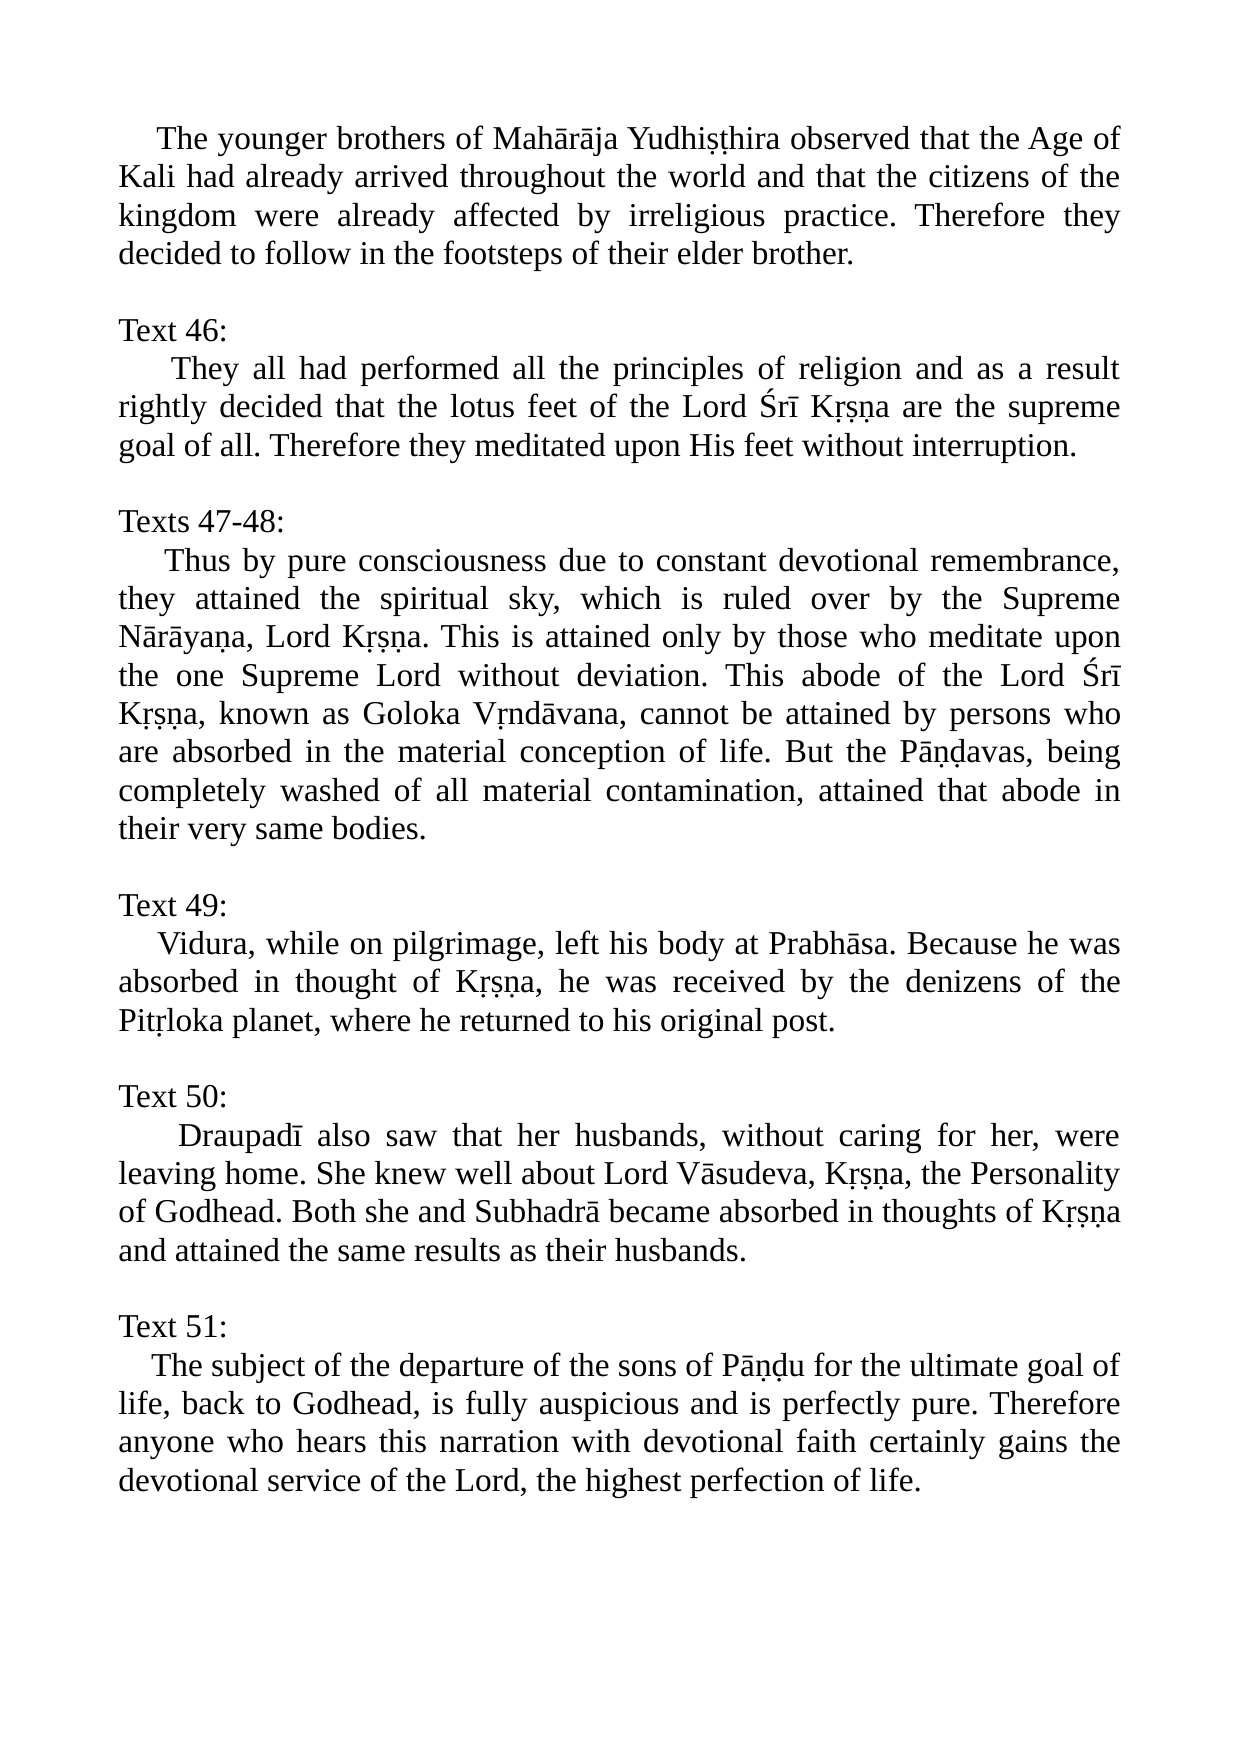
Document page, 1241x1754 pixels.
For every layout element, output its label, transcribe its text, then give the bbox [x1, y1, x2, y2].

text The younger brothers of Mahārāja Yudhiṣṭhira observed that the Age of Kali had already arrived throughout the world and that the citizens of the kingdom were already affected by irreligious practice. Therefore they decided to follow in the footsteps of their elder brother. [118, 118, 1122, 271]
text Text 49: [118, 885, 1122, 923]
text Texts 47-48: [118, 501, 1122, 540]
text The subject of the departure of the sons of Pāṇḍu for the ultimate goal of life, back to Godhead, is fully auspicious and is perfectly pure. Therefore anyone who hears this narration with devotional faith certainly gains the devotional service of the Lord, the highest perfection of life. [118, 1345, 1122, 1498]
text Text 50: [118, 1076, 1122, 1115]
text Vidura, while on pilgrimage, left his body at Prabhāsa. Because he was absorbed in thought of Kṛṣṇa, he was received by the denizens of the Pitṛloka planet, where he returned to his original post. [118, 923, 1122, 1038]
text Text 46: [118, 310, 1122, 348]
text Thus by pure consciousness due to constant devotional remembrance, they attained the spiritual sky, which is ruled over by the Supreme Nārāyaṇa, Lord Kṛṣṇa. This is attained only by those who meditate upon the one Supreme Lord without deviation. This abode of the Lord Śrī Kṛṣṇa, known as Goloka Vṛndāvana, cannot be attained by persons who are absorbed in the material conception of life. But the Pāṇḍavas, being completely washed of all material contamination, attained that abode in their very same bodies. [118, 540, 1122, 846]
text They all had performed all the principles of religion and as a result rightly decided that the lotus feet of the Lord Śrī Kṛṣṇa are the supreme goal of all. Therefore they meditated upon His feet without interruption. [118, 348, 1122, 463]
text Draupadī also saw that her husbands, without caring for her, were leaving home. She knew well about Lord Vāsudeva, Kṛṣṇa, the Personality of Godhead. Both she and Subhadrā became absorbed in thoughts of Kṛṣṇa and attained the same results as their husbands. [118, 1115, 1122, 1268]
text Text 51: [118, 1306, 1122, 1345]
